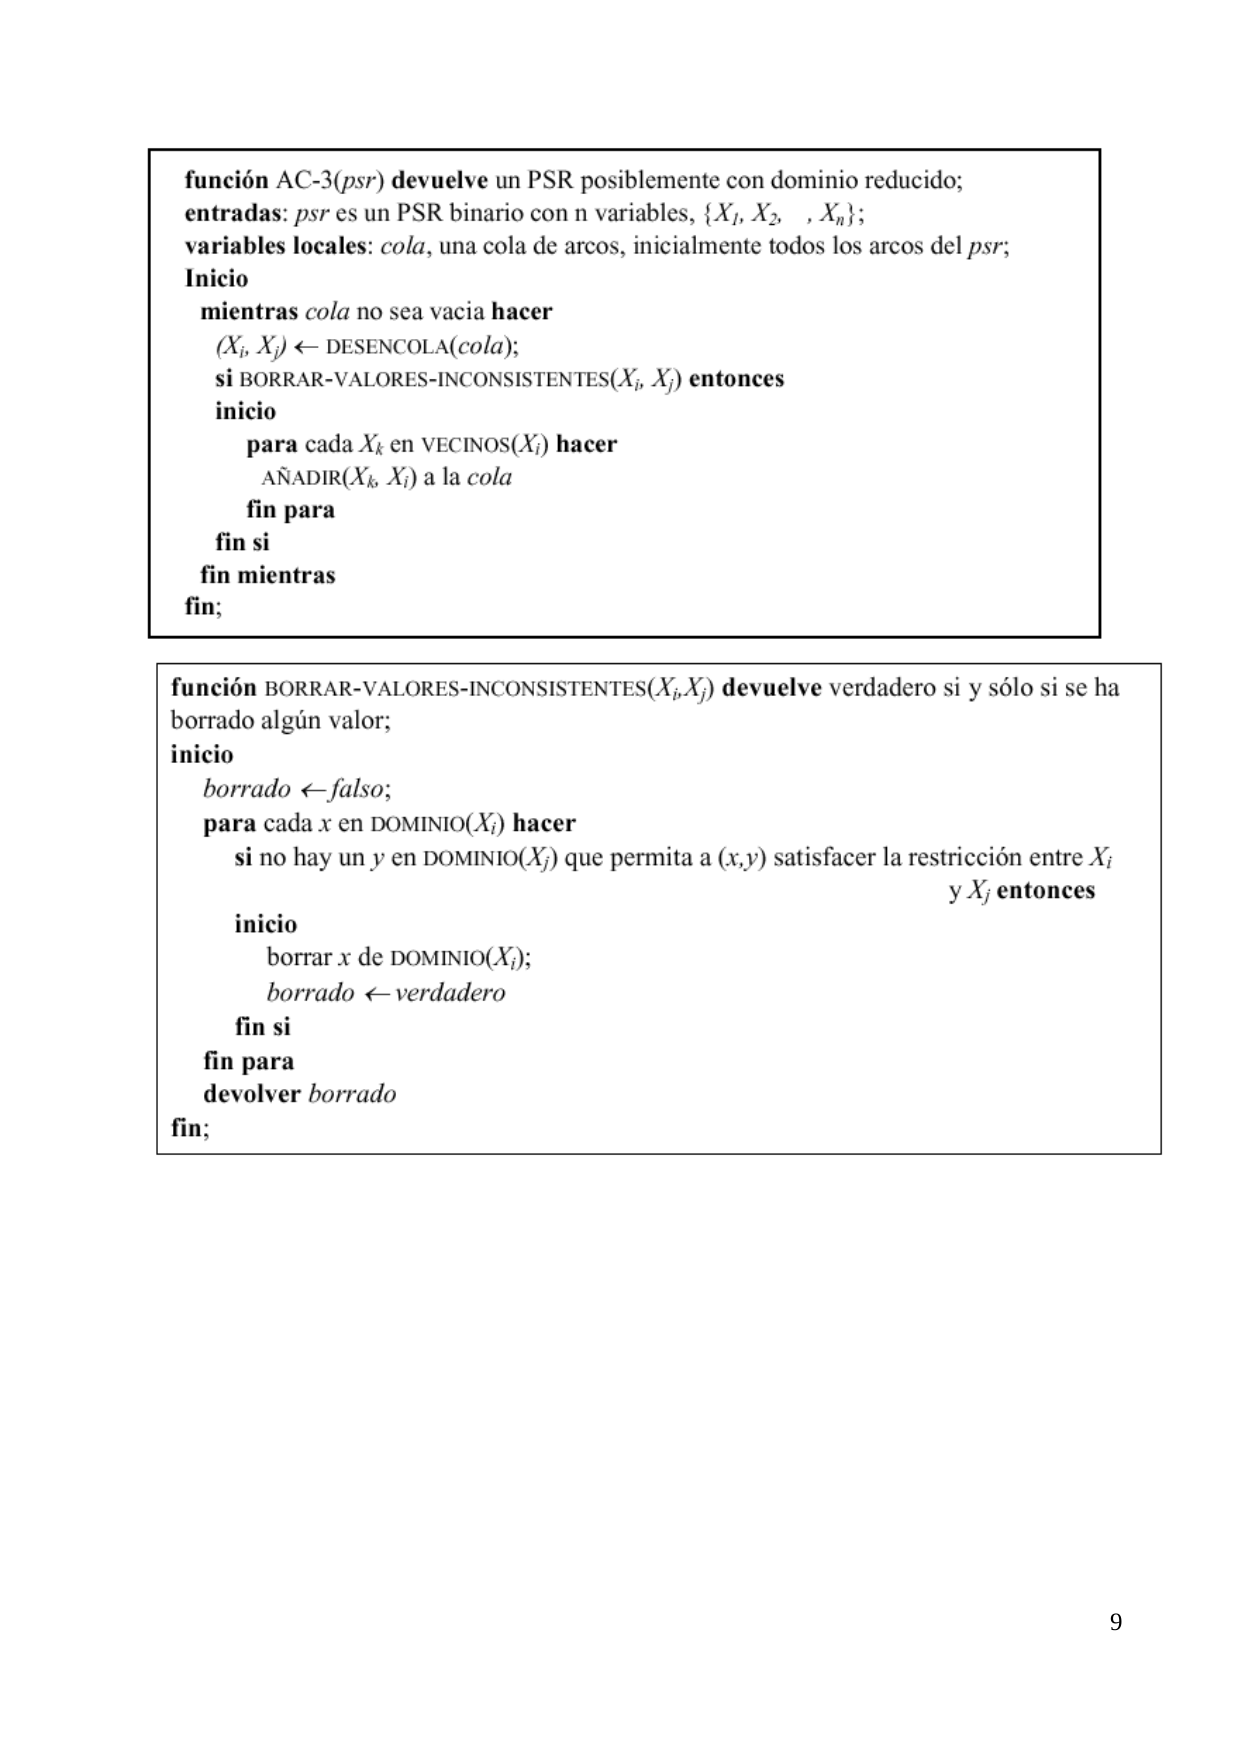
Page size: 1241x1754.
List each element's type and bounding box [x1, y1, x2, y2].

picture [134, 127, 1179, 1175]
